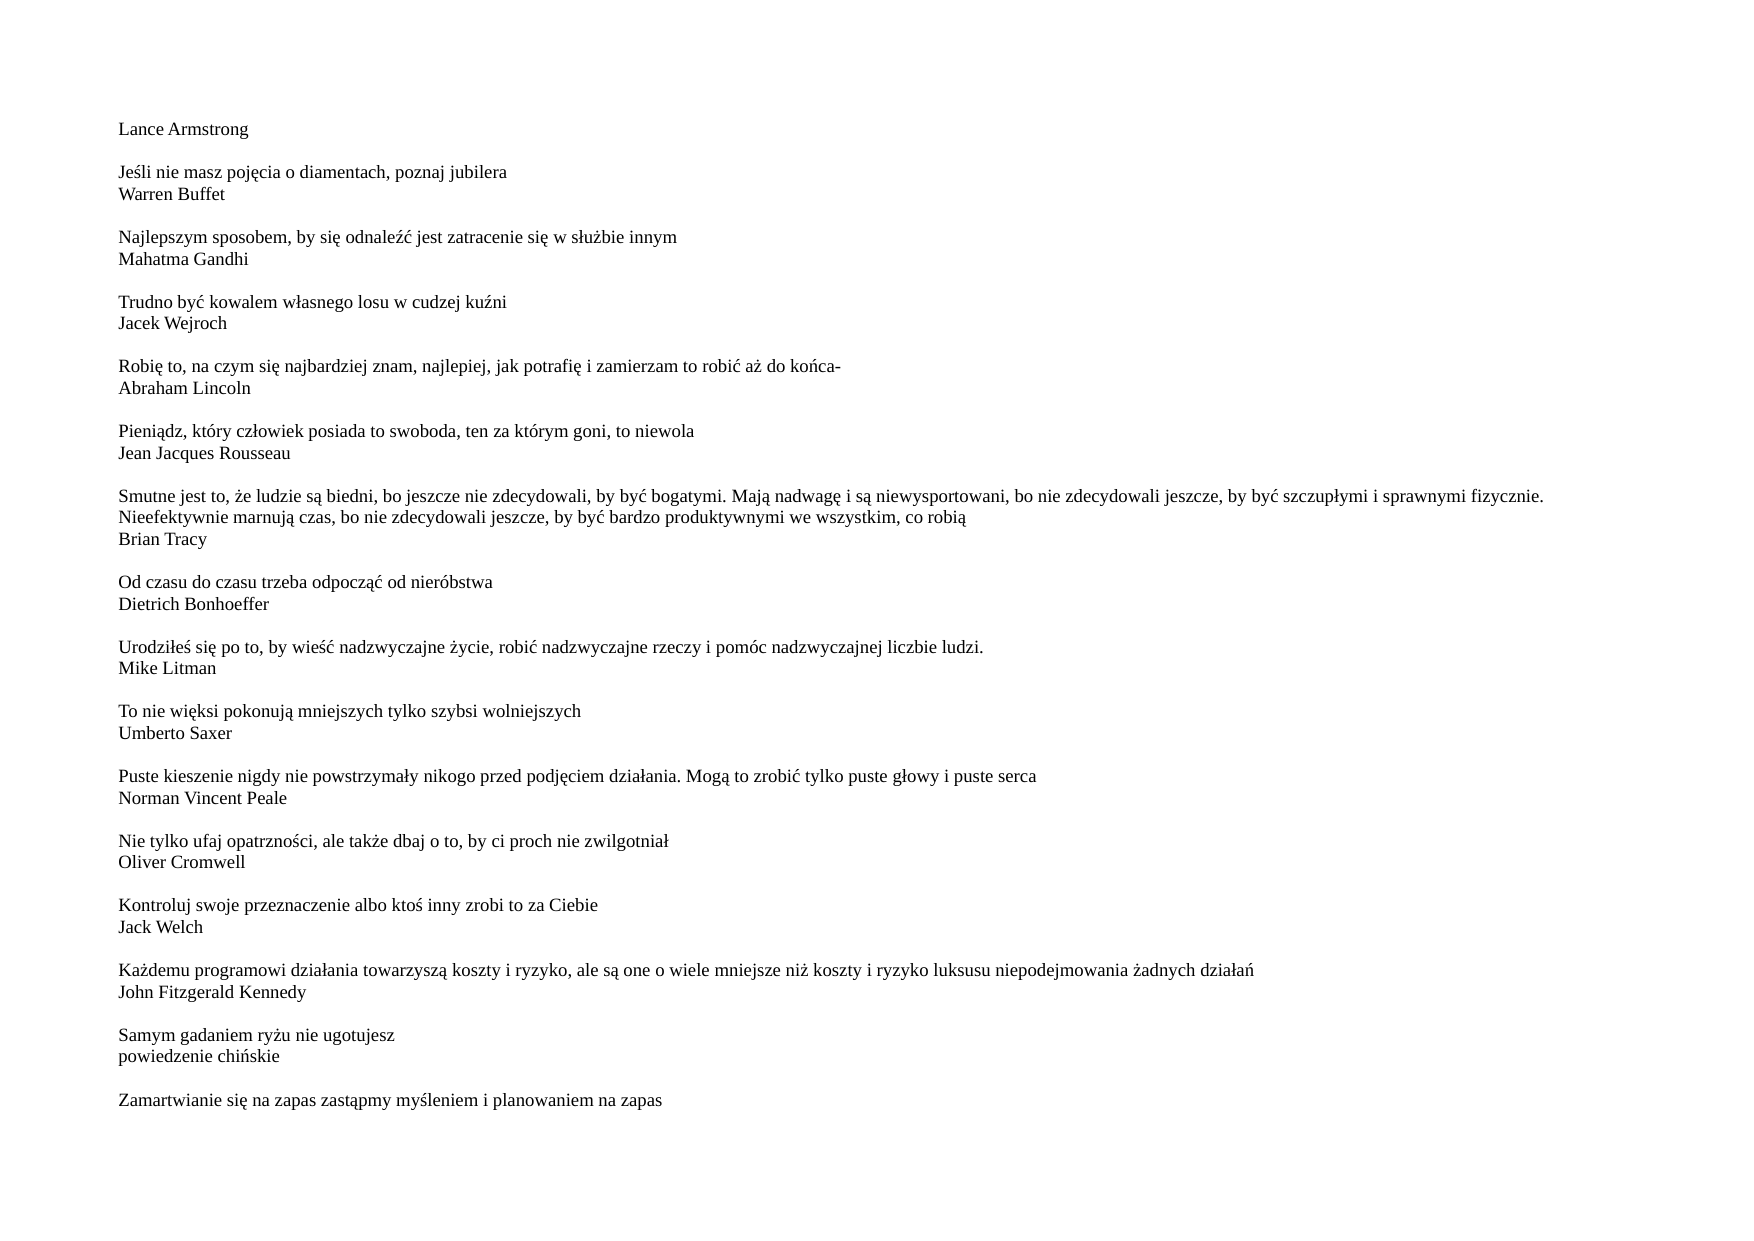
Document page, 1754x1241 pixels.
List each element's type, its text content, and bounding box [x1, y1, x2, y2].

text Robię to, na czym się najbardziej znam, najlepiej, jak potrafię i zamierzam to robić aż do końca- [118, 355, 1636, 377]
text Trudno być kowalem własnego losu w cudzej kuźni [118, 291, 1636, 312]
text Każdemu programowi działania towarzyszą koszty i ryzyko, ale są one o wiele mniejsze niż koszty i ryzyko luksusu niepodejmowania żadnych działań [118, 959, 1636, 981]
text Norman Vincent Peale [118, 787, 1636, 808]
text Kontroluj swoje przeznaczenie albo ktoś inny zrobi to za Ciebie [118, 894, 1636, 916]
text Warren Buffet [118, 183, 1636, 204]
text Puste kieszenie nigdy nie powstrzymały nikogo przed podjęciem działania. Mogą to zrobić tylko puste głowy i puste serca [118, 765, 1636, 787]
text Od czasu do czasu trzeba odpocząć od nieróbstwa [118, 571, 1636, 592]
text Jeśli nie masz pojęcia o diamentach, poznaj jubilera [118, 161, 1636, 183]
text Urodziłeś się po to, by wieść nadzwyczajne życie, robić nadzwyczajne rzeczy i pomóc nadzwyczajnej liczbie ludzi. [118, 636, 1636, 657]
text Nie tylko ufaj opatrzności, ale także dbaj o to, by ci proch nie zwilgotniał [118, 830, 1636, 851]
text To nie więksi pokonują mniejszych tylko szybsi wolniejszych [118, 700, 1636, 722]
text Jean Jacques Rousseau [118, 442, 1636, 463]
text Mahatma Gandhi [118, 247, 1636, 269]
text Jack Welch [118, 916, 1636, 937]
text Umberto Saxer [118, 722, 1636, 743]
text Zamartwianie się na zapas zastąpmy myśleniem i planowaniem na zapas [118, 1088, 1636, 1110]
text Mike Litman [118, 657, 1636, 679]
text Smutne jest to, że ludzie są biedni, bo jeszcze nie zdecydowali, by być bogatymi. Mają nadwagę i są niewysportowani, bo nie zdecydowali jeszcze, by być szczupłymi i sprawnymi fizycznie. Nieefektywnie marnują czas, bo nie zdecydowali jeszcze, by być bardzo produktywnymi we wszystkim, co robią [118, 485, 1636, 528]
text powiedzenie chińskie [118, 1045, 1636, 1067]
text Pieniądz, który człowiek posiada to swoboda, ten za którym goni, to niewola [118, 420, 1636, 442]
text Lance Armstrong [118, 118, 1636, 140]
text Abraham Lincoln [118, 377, 1636, 398]
text John Fitzgerald Kennedy [118, 981, 1636, 1002]
text Jacek Wejroch [118, 312, 1636, 334]
text Samym gadaniem ryżu nie ugotujesz [118, 1024, 1636, 1045]
text Oliver Cromwell [118, 851, 1636, 873]
text Brian Tracy [118, 528, 1636, 549]
text Najlepszym sposobem, by się odnaleźć jest zatracenie się w służbie innym [118, 226, 1636, 247]
text Dietrich Bonhoeffer [118, 592, 1636, 614]
